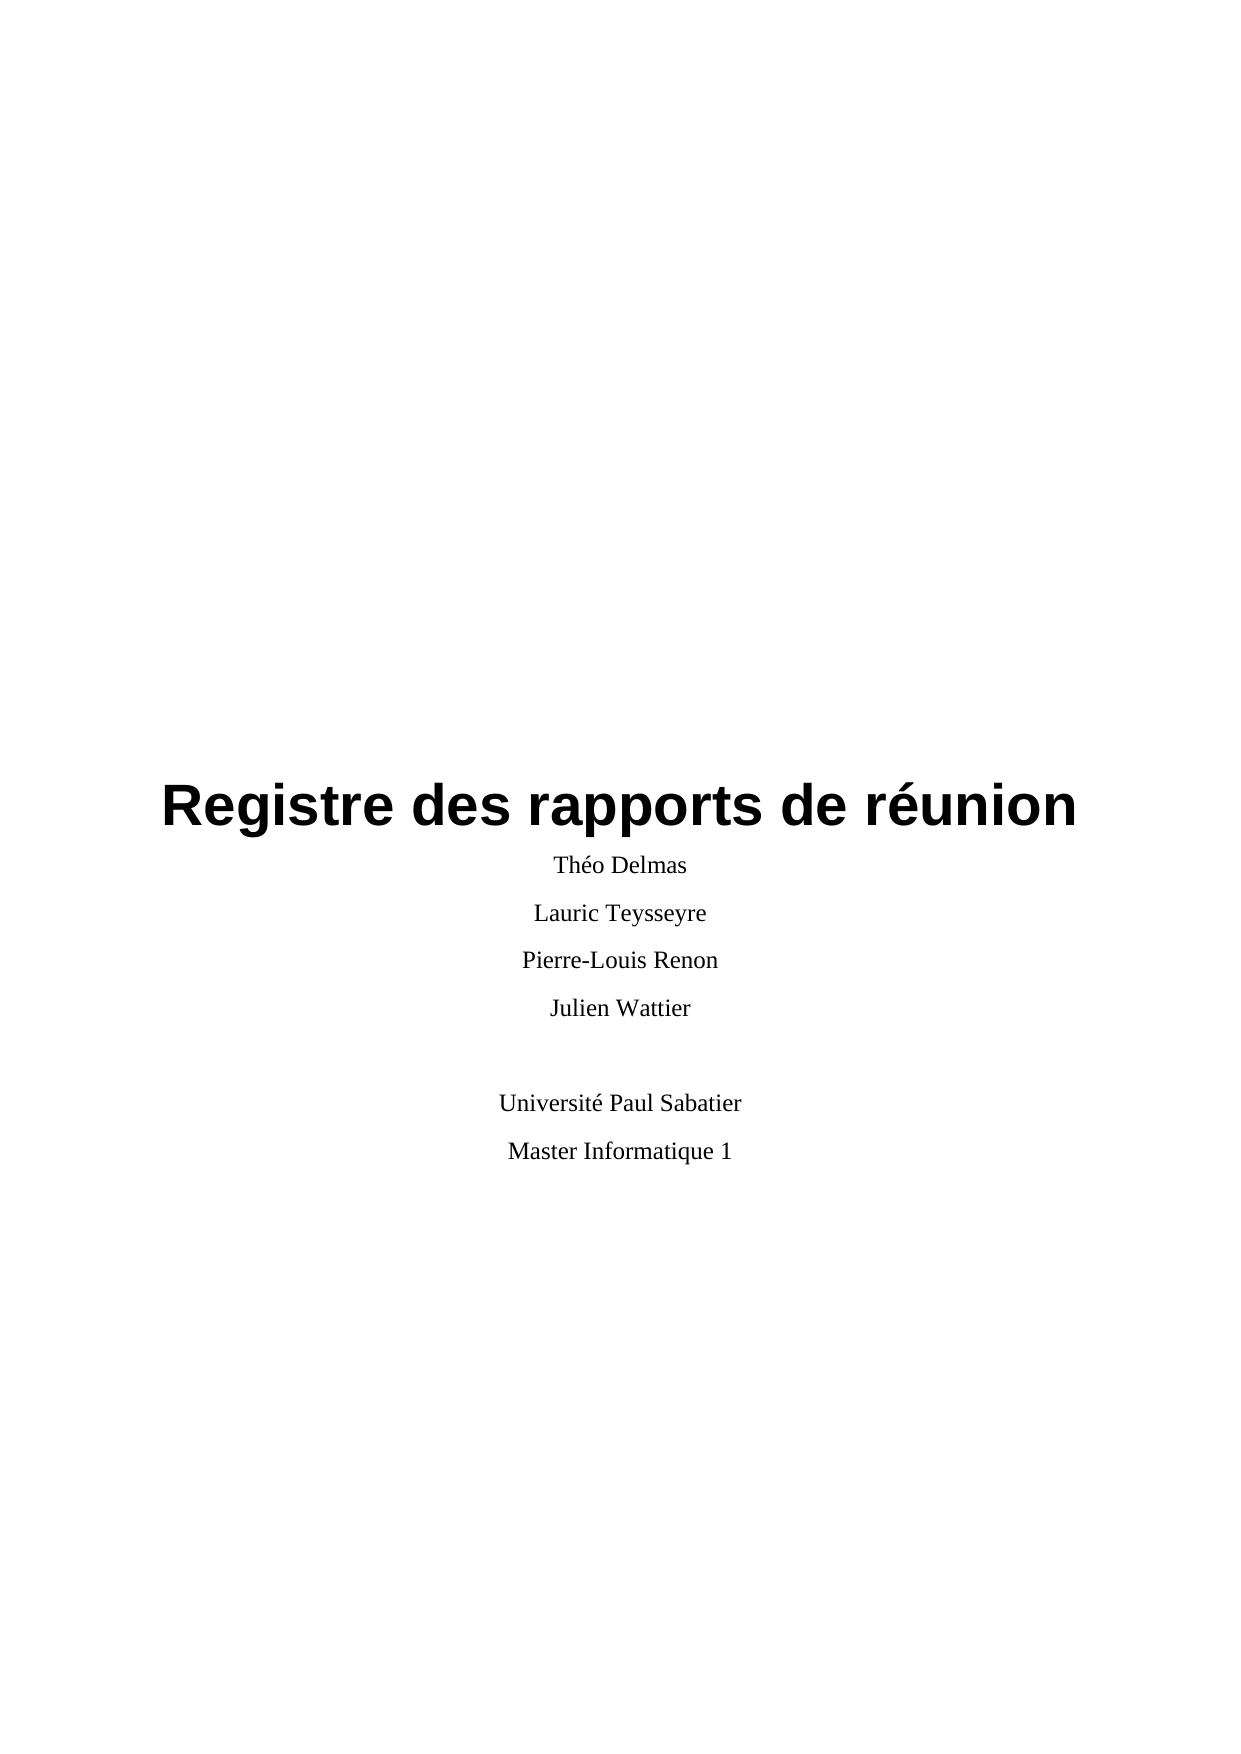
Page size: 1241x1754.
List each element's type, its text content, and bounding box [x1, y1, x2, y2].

text Lauric Teysseyre [118, 898, 1122, 927]
text Théo Delmas [118, 850, 1122, 879]
text Université Paul Sabatier [118, 1088, 1122, 1117]
title Registre des rapports de réunion [118, 771, 1122, 838]
text Master Informatique 1 [118, 1136, 1122, 1164]
text Pierre-Louis Renon [118, 945, 1122, 974]
text Julien Wattier [118, 993, 1122, 1022]
